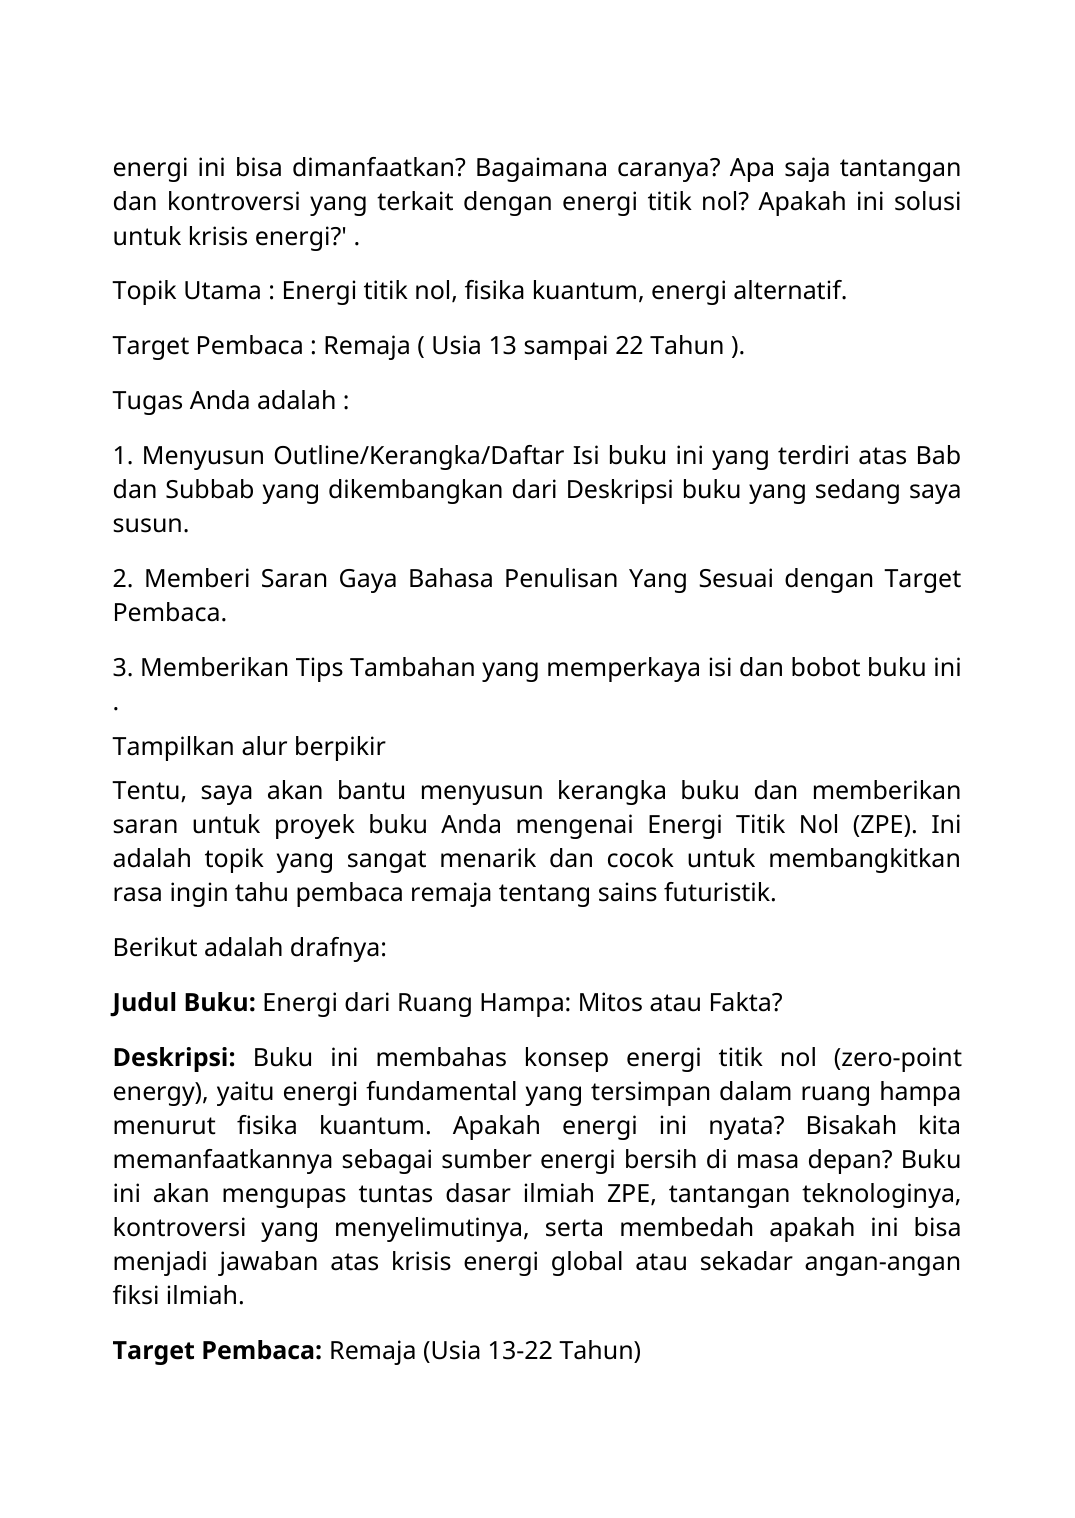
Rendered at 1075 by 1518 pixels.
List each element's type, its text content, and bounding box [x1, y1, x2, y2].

text Deskripsi: Buku ini membahas konsep energi titik nol (zero-point energy), yaitu energi fundamental yang tersimpan dalam ruang hampa menurut fisika kuantum. Apakah energi ini nyata? Bisakah kita memanfaatkannya sebagai sumber energi bersih di masa depan? Buku ini akan mengupas tuntas dasar ilmiah ZPE, tantangan teknologinya, kontroversi yang menyelimutinya, serta membedah apakah ini bisa menjadi jawaban atas krisis energi global atau sekadar angan-angan fiksi ilmiah. [112, 1039, 962, 1312]
text 2. Memberi Saran Gaya Bahasa Penulisan Yang Sesuai dengan Target Pembaca. [112, 561, 962, 629]
text Target Pembaca: Remaja (Usia 13-22 Tahun) [112, 1333, 962, 1367]
text 3. Memberikan Tips Tambahan yang memperkaya isi dan bobot buku ini . [112, 650, 962, 718]
text energi ini bisa dimanfaatkan? Bagaimana caranya? Apa saja tantangan dan kontroversi yang terkait dengan energi titik nol? Apakah ini solusi untuk krisis energi?' . [112, 150, 962, 252]
text Topik Utama : Energi titik nol, fisika kuantum, energi alternatif. [112, 273, 962, 307]
text Judul Buku: Energi dari Ruang Hampa: Mitos atau Fakta? [112, 985, 962, 1019]
text Berikut adalah drafnya: [112, 930, 962, 964]
text Tampilkan alur berpikir [112, 728, 962, 762]
text Target Pembaca : Remaja ( Usia 13 sampai 22 Tahun ). [112, 328, 962, 362]
text 1. Menyusun Outline/Kerangka/Daftar Isi buku ini yang terdiri atas Bab dan Subbab yang dikembangkan dari Deskripsi buku yang sedang saya susun. [112, 438, 962, 540]
text Tugas Anda adalah : [112, 383, 962, 417]
text Tentu, saya akan bantu menyusun kerangka buku dan memberikan saran untuk proyek buku Anda mengenai Energi Titik Nol (ZPE). Ini adalah topik yang sangat menarik dan cocok untuk membangkitkan rasa ingin tahu pembaca remaja tentang sains futuristik. [112, 773, 962, 909]
